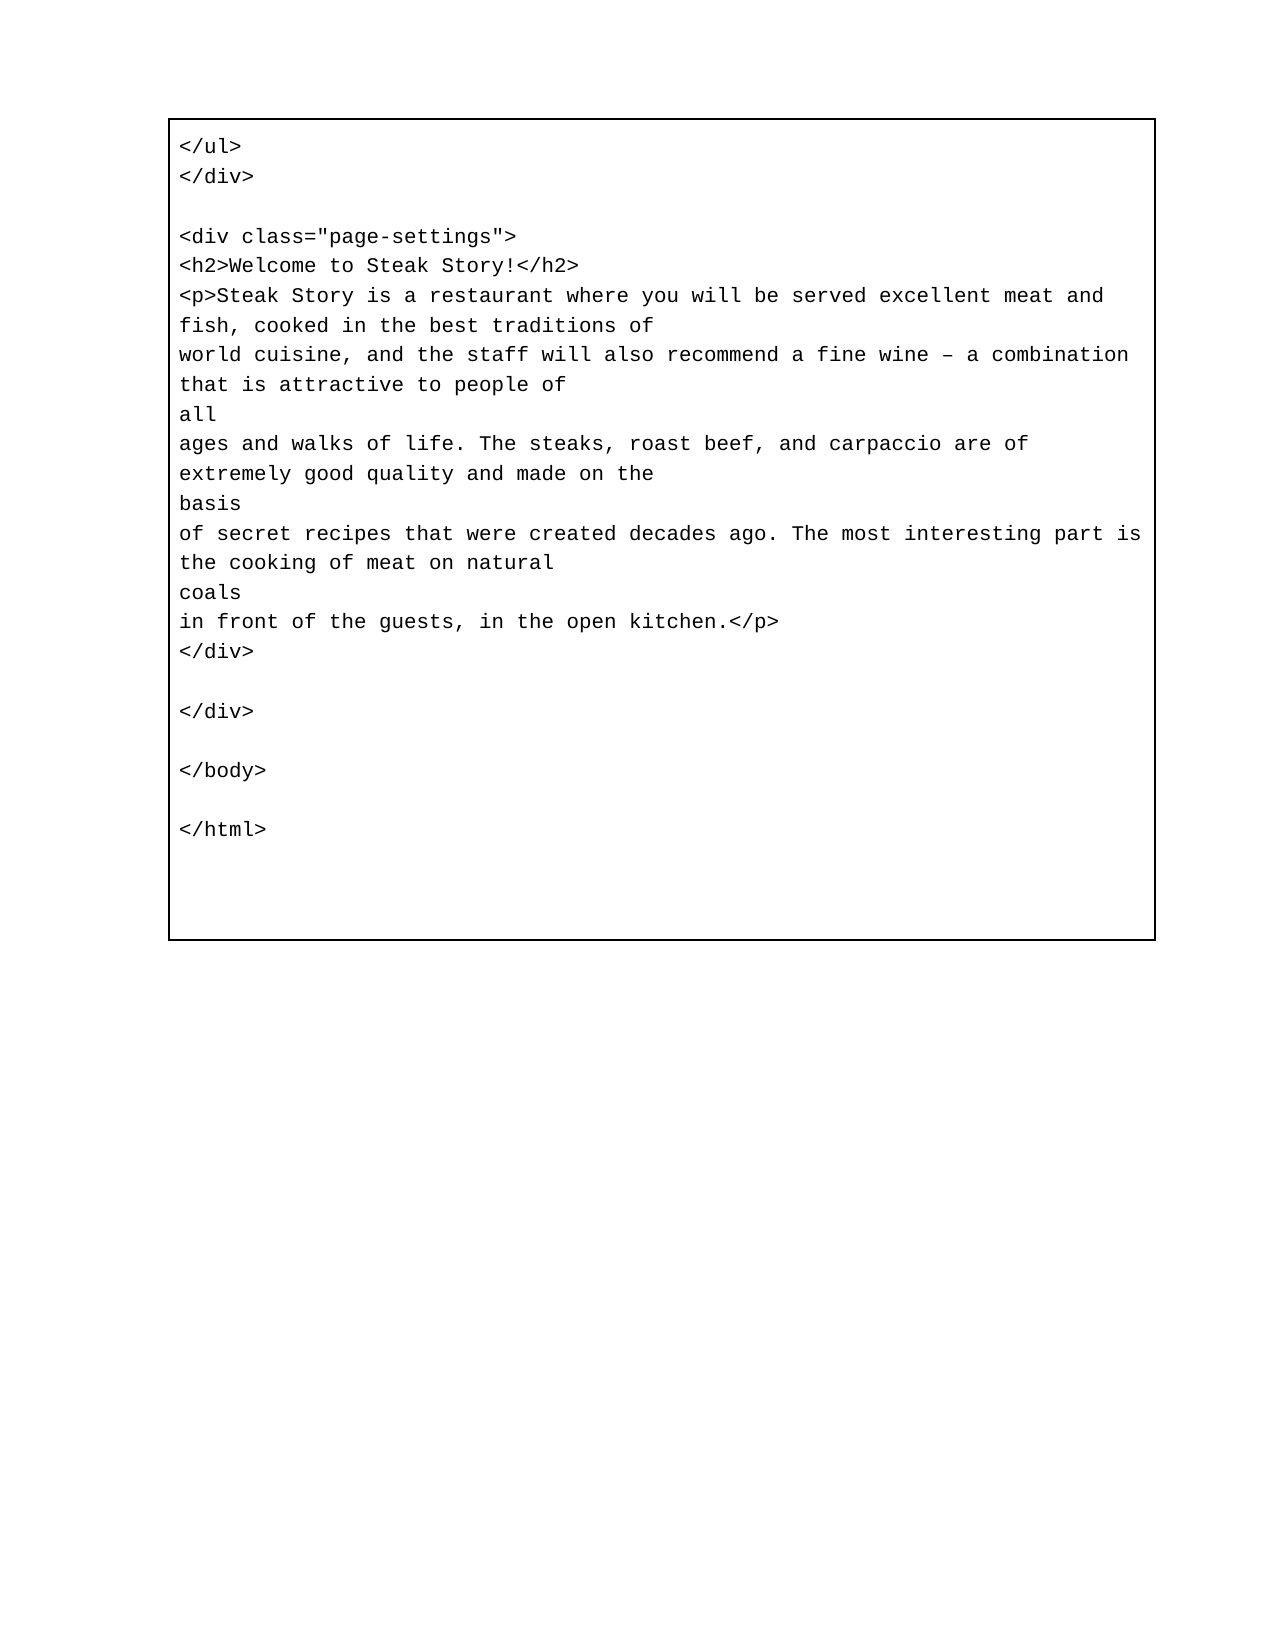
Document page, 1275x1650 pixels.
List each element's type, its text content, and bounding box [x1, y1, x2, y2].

table_cell </ul> </div> <div class="page-settings"> <h2>Welcome to Steak Story!</h2> <p>Steak Story is a restaurant where you will be served excellent meat and fish, cooked in the best traditions of world cuisine, and the staff will also recommend a fine wine – a combination that is attractive to people of all ages and walks of life. The steaks, roast beef, and carpaccio are of extremely good quality and made on the basis of secret recipes that were created decades ago. The most interesting part is the cooking of meat on natural coals in front of the guests, in the open kitchen.</p> </div> </div> </body> </html> [170, 120, 1154, 939]
